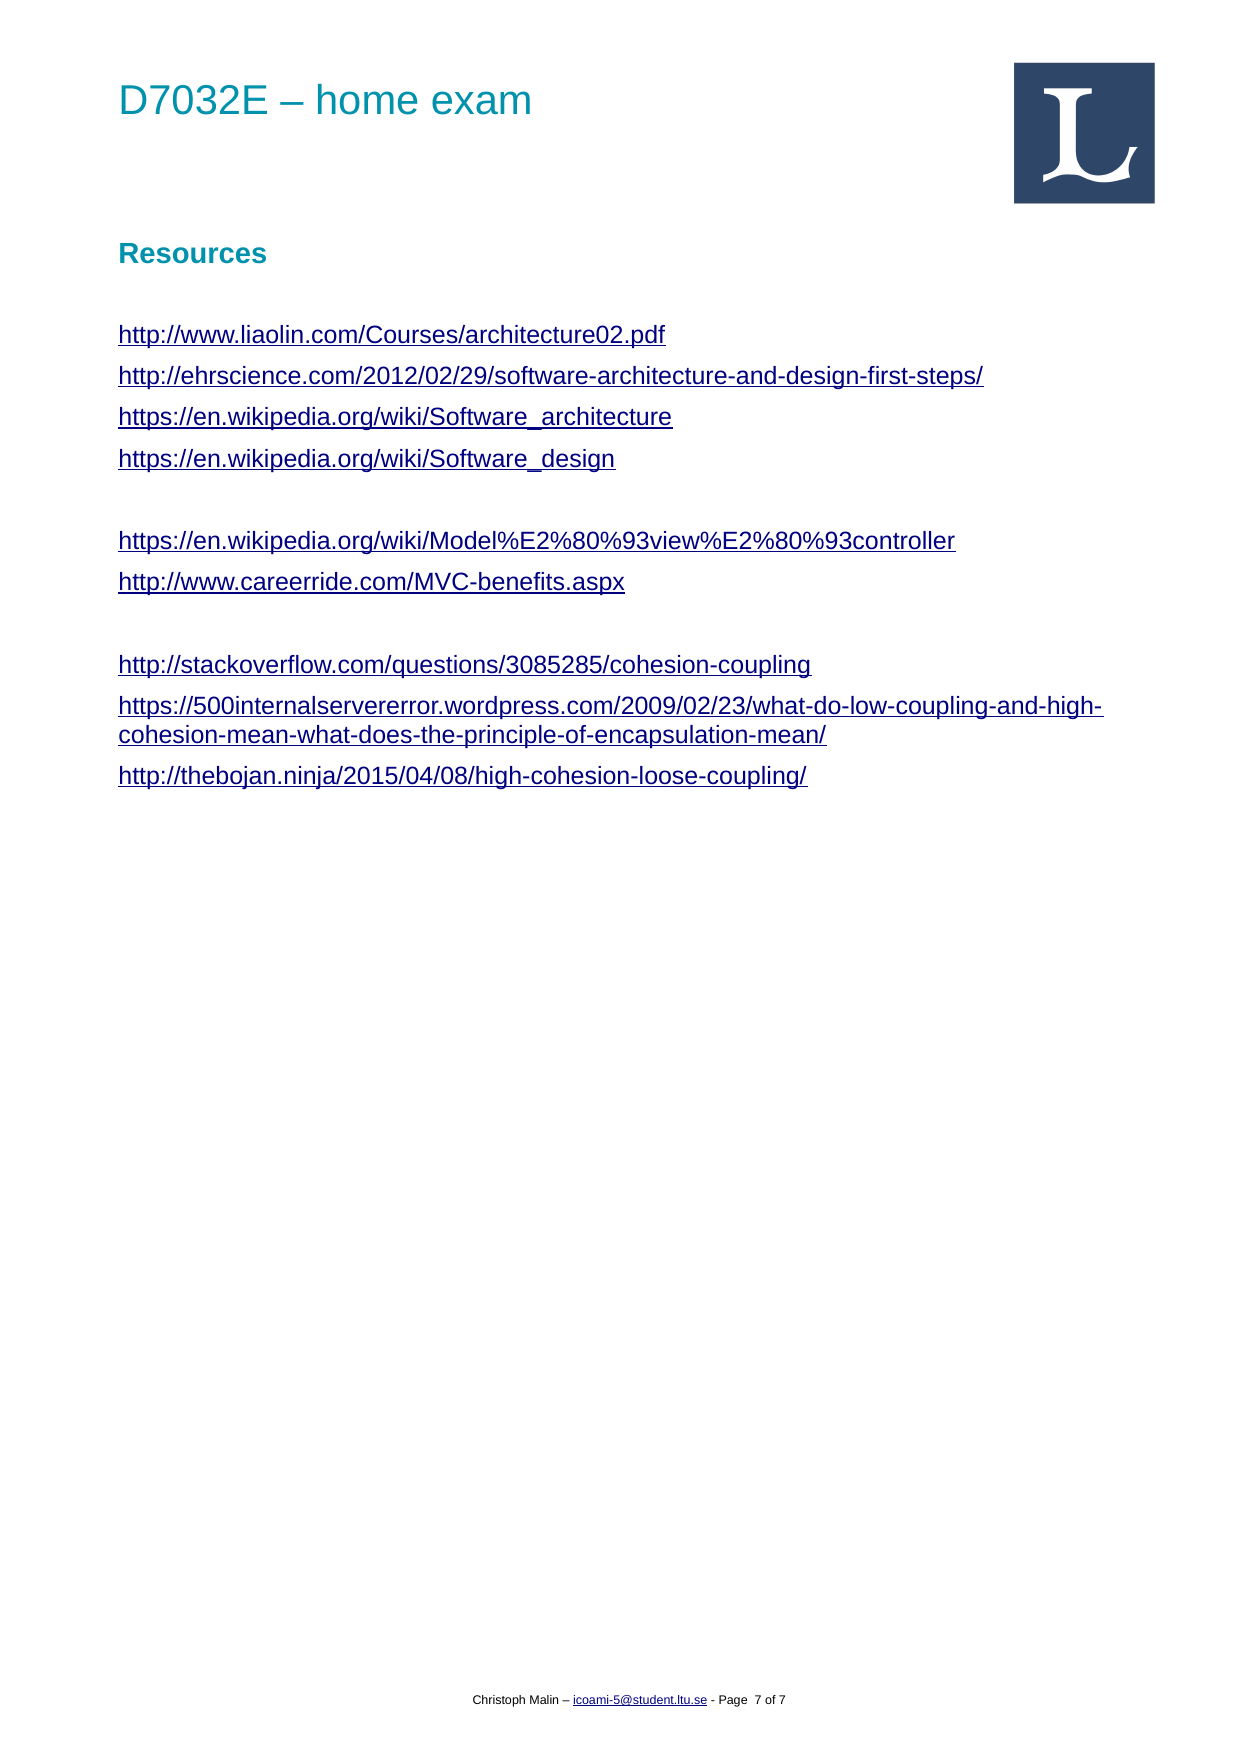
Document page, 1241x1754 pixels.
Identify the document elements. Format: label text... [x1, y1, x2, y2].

text http://www.careerride.com/MVC-benefits.aspx [118, 567, 1140, 596]
text http://stackoverflow.com/questions/3085285/cohesion-coupling [118, 650, 1140, 678]
picture [1011, 59, 1158, 207]
text https://en.wikipedia.org/wiki/Software_architecture [118, 402, 1140, 431]
text https://500internalservererror.wordpress.com/2009/02/23/what-do-low-coupling-and-high-cohesion-mean-what-does-the-principle-of-encapsulation-mean/ [118, 691, 1140, 748]
text http://thebojan.ninja/2015/04/08/high-cohesion-loose-coupling/ [118, 761, 1140, 790]
text http://ehrscience.com/2012/02/29/software-architecture-and-design-first-steps/ [118, 361, 1140, 390]
text https://en.wikipedia.org/wiki/Model%E2%80%93view%E2%80%93controller [118, 526, 1140, 555]
text http://www.liaolin.com/Courses/architecture02.pdf [118, 320, 1140, 348]
subtitle Resources [118, 236, 1140, 270]
text https://en.wikipedia.org/wiki/Software_design [118, 443, 1140, 472]
